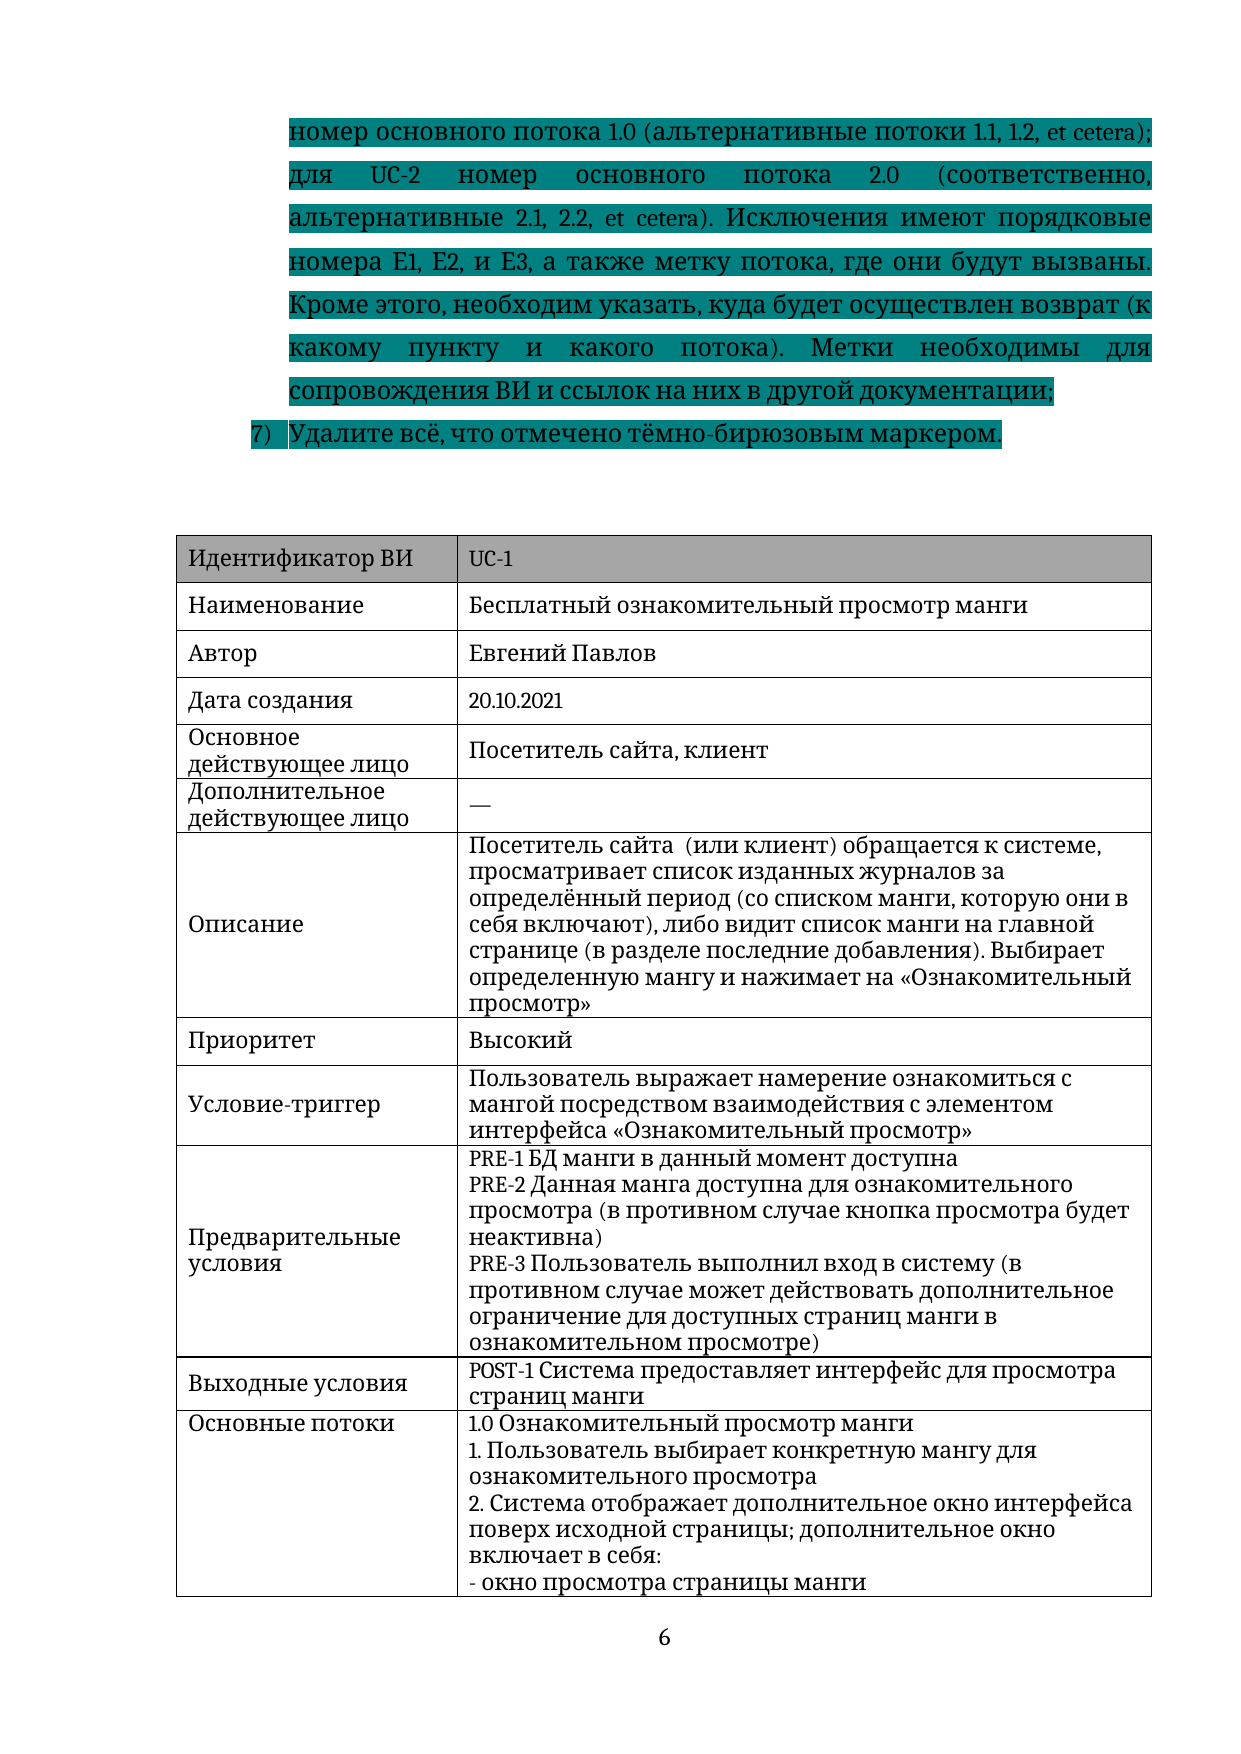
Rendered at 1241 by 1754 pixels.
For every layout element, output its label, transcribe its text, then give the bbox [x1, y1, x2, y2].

table_cell Посетитель сайта, клиент [458, 725, 1151, 778]
table_cell Высокий [458, 1018, 1151, 1064]
table_cell Основные потоки [177, 1411, 457, 1596]
table_cell Посетитель сайта (или клиент) обращается к системе, просматривает список изданных журналов за определённый период (со списком манги, которую они в себя включают), либо видит список манги на главной странице (в разделе последние добавления). Выбирает определенную мангу и нажимает на «Ознакомительный просмотр» [458, 833, 1151, 1017]
table_cell 20.10.2021 [458, 678, 1151, 724]
table_cell Дата создания [177, 678, 457, 724]
table_cell POST-1 Система предоставляет интерфейс для просмотра страниц манги [458, 1358, 1151, 1410]
table_cell Предварительные условия [177, 1146, 457, 1356]
table_cell Приоритет [177, 1018, 457, 1064]
table_cell Бесплатный ознакомительный просмотр манги [458, 583, 1151, 629]
table_cell Выходные условия [177, 1358, 457, 1410]
table_cell Наименование [177, 583, 457, 629]
table_cell — [458, 779, 1151, 832]
table_cell Дополнительное действующее лицо [177, 779, 457, 832]
table_cell Основное действующее лицо [177, 725, 457, 778]
table_cell 1.0 Ознакомительный просмотр манги 1. Пользователь выбирает конкретную мангу для ознакомительного просмотра 2. Система отображает дополнительное окно интерфейса поверх исходной страницы; дополнительное окно включает в себя: - окно просмотра страницы манги [458, 1411, 1151, 1596]
table_cell Условие-триггер [177, 1066, 457, 1144]
table_header UC-1 [458, 536, 1151, 582]
table_cell PRE-1 БД манги в данный момент доступна PRE-2 Данная манга доступна для ознакомительного просмотра (в противном случае кнопка просмотра будет неактивна) PRE-3 Пользователь выполнил вход в систему (в противном случае может действовать дополнительное ограничение для доступных страниц манги в ознакомительном просмотре) [458, 1146, 1151, 1356]
list номер основного потока 1.0 (альтернативные потоки 1.1, 1.2, et cetera); для UC-2 номер основного потока 2.0 (соответственно, альтернативные 2.1, 2.2, et cetera). Исключения имеют порядковые номера Е1, Е2, и Е3, а также метку потока, где они будут вызваны. Кроме этого, необходим указать, куда будет осуществлен возврат (к какому пункту и какого потока). Метки необходимы для сопровождения ВИ и ссылок на них в другой документации; [251, 118, 1152, 406]
table_header Идентификатор ВИ [177, 536, 457, 582]
table_cell Автор [177, 631, 457, 677]
list Удалите всё, что отмечено тёмно-бирюзовым маркером. [251, 420, 1152, 449]
table_cell Пользователь выражает намерение ознакомиться с мангой посредством взаимодействия с элементом интерфейса «Ознакомительный просмотр» [458, 1066, 1151, 1144]
table_cell Евгений Павлов [458, 631, 1151, 677]
table_cell Описание [177, 833, 457, 1017]
